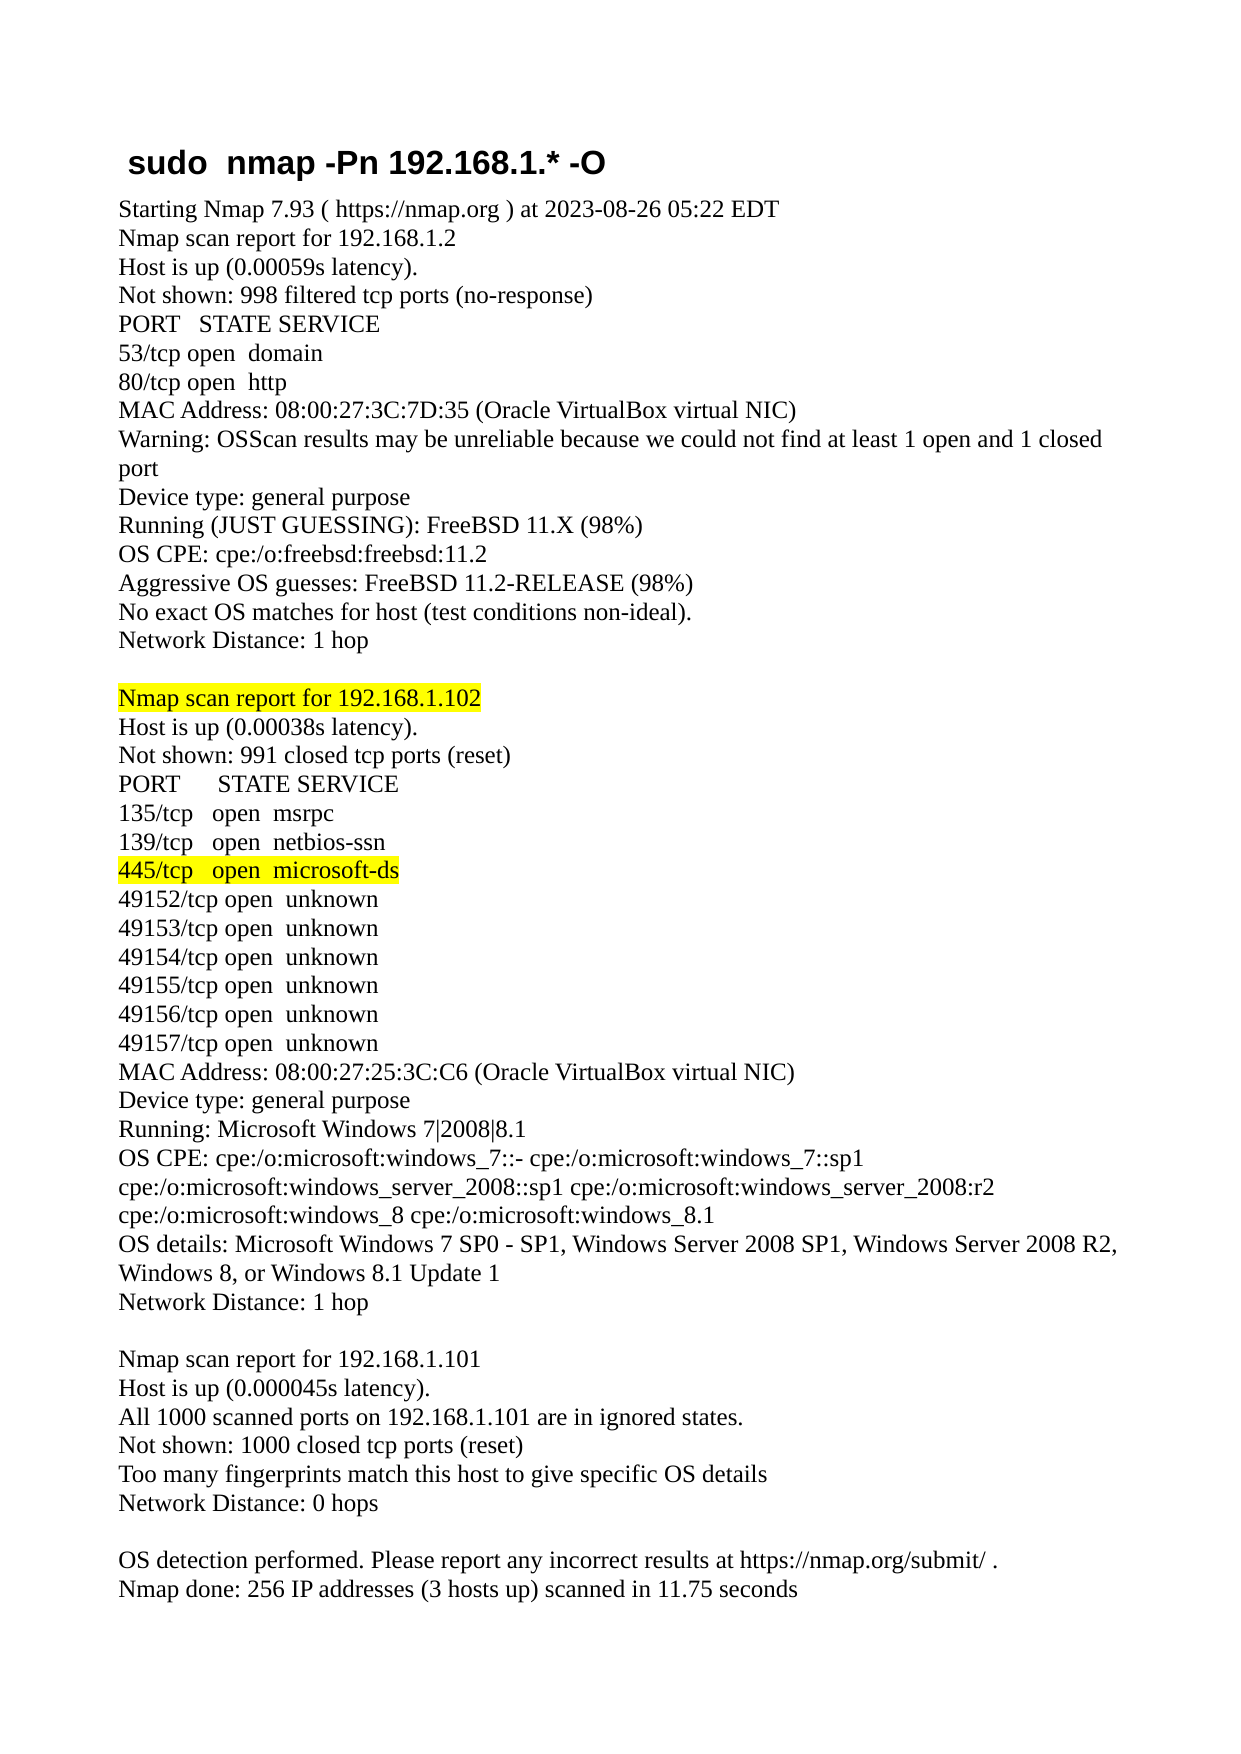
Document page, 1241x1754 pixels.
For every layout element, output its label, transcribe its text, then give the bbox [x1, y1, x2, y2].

text OS CPE: cpe:/o:freebsd:freebsd:11.2 [118, 539, 1122, 568]
text Host is up (0.00038s latency). [118, 712, 1122, 741]
text 49152/tcp open unknown [118, 884, 1122, 913]
text OS details: Microsoft Windows 7 SP0 - SP1, Windows Server 2008 SP1, Windows Server 2008 R2, Windows 8, or Windows 8.1 Update 1 [118, 1229, 1122, 1287]
text 49156/tcp open unknown [118, 999, 1122, 1028]
text 49157/tcp open unknown [118, 1028, 1122, 1057]
text Host is up (0.000045s latency). [118, 1373, 1122, 1402]
text OS CPE: cpe:/o:microsoft:windows_7::- cpe:/o:microsoft:windows_7::sp1 cpe:/o:microsoft:windows_server_2008::sp1 cpe:/o:microsoft:windows_server_2008:r2 cpe:/o:microsoft:windows_8 cpe:/o:microsoft:windows_8.1 [118, 1143, 1122, 1229]
text Too many fingerprints match this host to give specific OS details [118, 1459, 1122, 1488]
text MAC Address: 08:00:27:3C:7D:35 (Oracle VirtualBox virtual NIC) [118, 396, 1122, 424]
text PORT STATE SERVICE [118, 769, 1122, 798]
text Network Distance: 1 hop [118, 626, 1122, 654]
text Not shown: 998 filtered tcp ports (no-response) [118, 281, 1122, 309]
text 139/tcp open netbios-ssn [118, 827, 1122, 856]
text Nmap scan report for 192.168.1.101 [118, 1344, 1122, 1373]
text 80/tcp open http [118, 367, 1122, 396]
text Nmap done: 256 IP addresses (3 hosts up) scanned in 11.75 seconds [118, 1574, 1122, 1603]
text 49153/tcp open unknown [118, 913, 1122, 942]
text Not shown: 1000 closed tcp ports (reset) [118, 1431, 1122, 1459]
text OS detection performed. Please report any incorrect results at https://nmap.org/submit/ . [118, 1546, 1122, 1574]
text Running (JUST GUESSING): FreeBSD 11.X (98%) [118, 511, 1122, 539]
text Nmap scan report for 192.168.1.102 [118, 683, 1122, 712]
text No exact OS matches for host (test conditions non-ideal). [118, 597, 1122, 626]
text PORT STATE SERVICE [118, 309, 1122, 338]
text Nmap scan report for 192.168.1.2 [118, 223, 1122, 252]
text Network Distance: 0 hops [118, 1488, 1122, 1517]
text Warning: OSScan results may be unreliable because we could not find at least 1 open and 1 closed port [118, 424, 1122, 482]
text 49154/tcp open unknown [118, 942, 1122, 971]
text Device type: general purpose [118, 482, 1122, 511]
text 49155/tcp open unknown [118, 971, 1122, 999]
text Device type: general purpose [118, 1086, 1122, 1114]
text All 1000 scanned ports on 192.168.1.101 are in ignored states. [118, 1402, 1122, 1431]
text 445/tcp open microsoft-ds [118, 856, 1122, 884]
text Host is up (0.00059s latency). [118, 252, 1122, 281]
text MAC Address: 08:00:27:25:3C:C6 (Oracle VirtualBox virtual NIC) [118, 1057, 1122, 1086]
text Running: Microsoft Windows 7|2008|8.1 [118, 1114, 1122, 1143]
text 135/tcp open msrpc [118, 798, 1122, 827]
text Not shown: 991 closed tcp ports (reset) [118, 741, 1122, 769]
text Starting Nmap 7.93 ( https://nmap.org ) at 2023-08-26 05:22 EDT [118, 194, 1122, 223]
text Aggressive OS guesses: FreeBSD 11.2-RELEASE (98%) [118, 568, 1122, 597]
text 53/tcp open domain [118, 338, 1122, 367]
subtitle sudo nmap -Pn 192.168.1.* -O [118, 143, 1122, 182]
text Network Distance: 1 hop [118, 1287, 1122, 1316]
